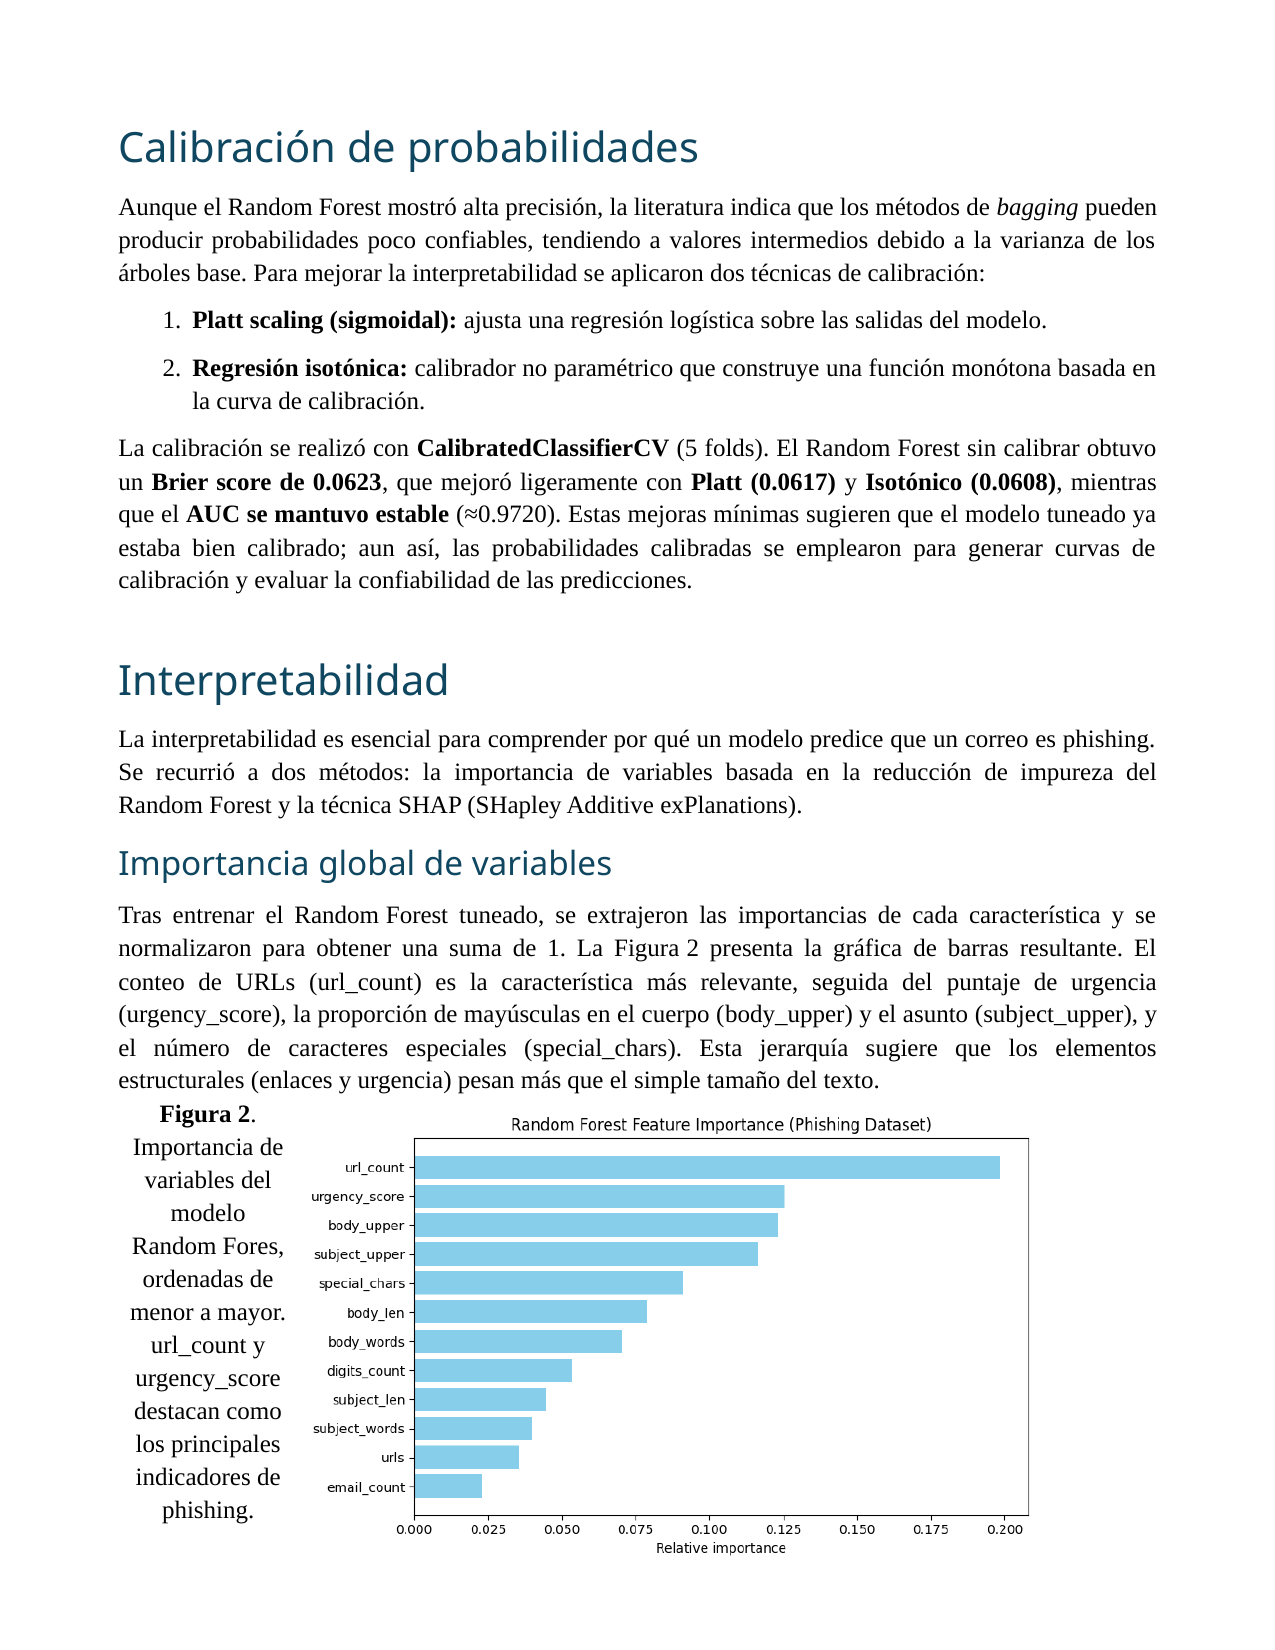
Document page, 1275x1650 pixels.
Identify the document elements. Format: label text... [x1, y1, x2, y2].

text La interpretabilidad es esencial para comprender por qué un modelo predice que un correo es phishing. Se recurrió a dos métodos: la importancia de variables basada en la reducción de impureza del Random Forest y la técnica SHAP (SHapley Additive exPlanations). [118, 724, 1157, 819]
text Aunque el Random Forest mostró alta precisión, la literatura indica que los métodos de bagging pueden producir probabilidades poco confiables, tendiendo a valores intermedios debido a la varianza de los árboles base. Para mejorar la interpretabilidad se aplicaron dos técnicas de calibración: [118, 192, 1157, 286]
text Tras entrenar el Random Forest tuneado, se extrajeron las importancias de cada característica y se normalizaron para obtener una suma de 1. La Figura 2 presenta la gráfica de barras resultante. El conteo de URLs (url_count) es la característica más relevante, seguida del puntaje de urgencia (urgency_score), la proporción de mayúsculas en el cuerpo (body_upper) y el asunto (subject_upper), y el número de caracteres especiales (special_chars). Esta jerarquía sugiere que los elementos estructurales (enlaces y urgencia) pesan más que el simple tamaño del texto. [118, 901, 1157, 1094]
text Figura 2. Importancia de variables del modelo Random Fores, ordenadas de menor a mayor. url_count y urgency_score destacan como los principales indicadores de phishing. [118, 1099, 1157, 1524]
subtitle Importancia global de variables [118, 840, 1157, 885]
subtitle Interpretabilidad [118, 651, 1157, 707]
subtitle Calibración de probabilidades [118, 118, 1157, 175]
list Platt scaling (sigmoidal): ajusta una regresión logística sobre las salidas del modelo. [162, 305, 1157, 334]
picture [297, 1103, 1042, 1569]
list Regresión isotónica: calibrador no paramétrico que construye una función monótona basada en la curva de calibración. [162, 353, 1157, 415]
text La calibración se realizó con CalibratedClassifierCV (5 folds). El Random Forest sin calibrar obtuvo un Brier score de 0.0623, que mejoró ligeramente con Platt (0.0617) y Isotónico (0.0608), mientras que el AUC se mantuvo estable (≈0.9720). Estas mejoras mínimas sugieren que el modelo tuneado ya estaba bien calibrado; aun así, las probabilidades calibradas se emplearon para generar curvas de calibración y evaluar la confiabilidad de las predicciones. [118, 433, 1157, 594]
